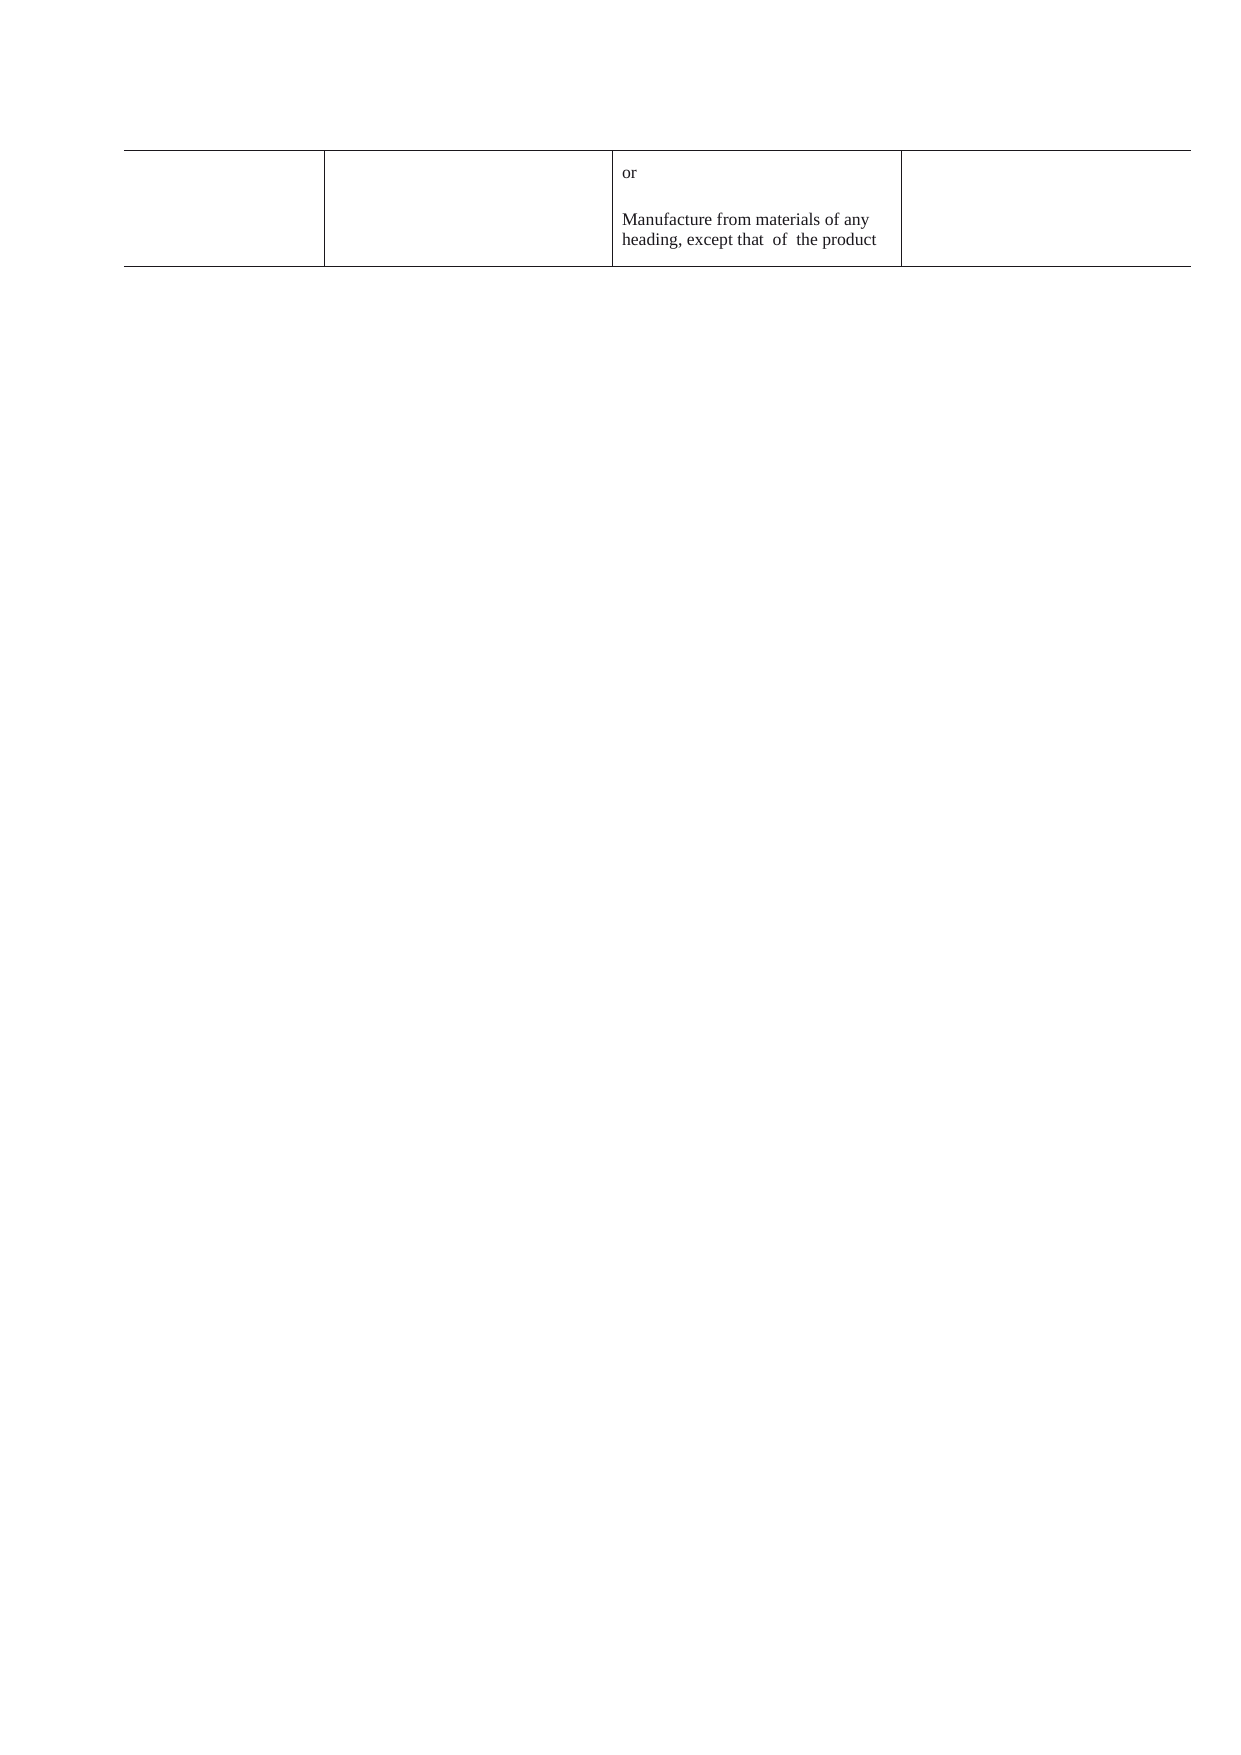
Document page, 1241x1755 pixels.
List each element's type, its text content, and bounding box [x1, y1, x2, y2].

table_cell [124, 151, 324, 266]
table_cell [902, 151, 1191, 266]
table_cell or Manufacture from materials of any heading, except that of the product [613, 151, 901, 266]
table_cell [325, 151, 612, 266]
